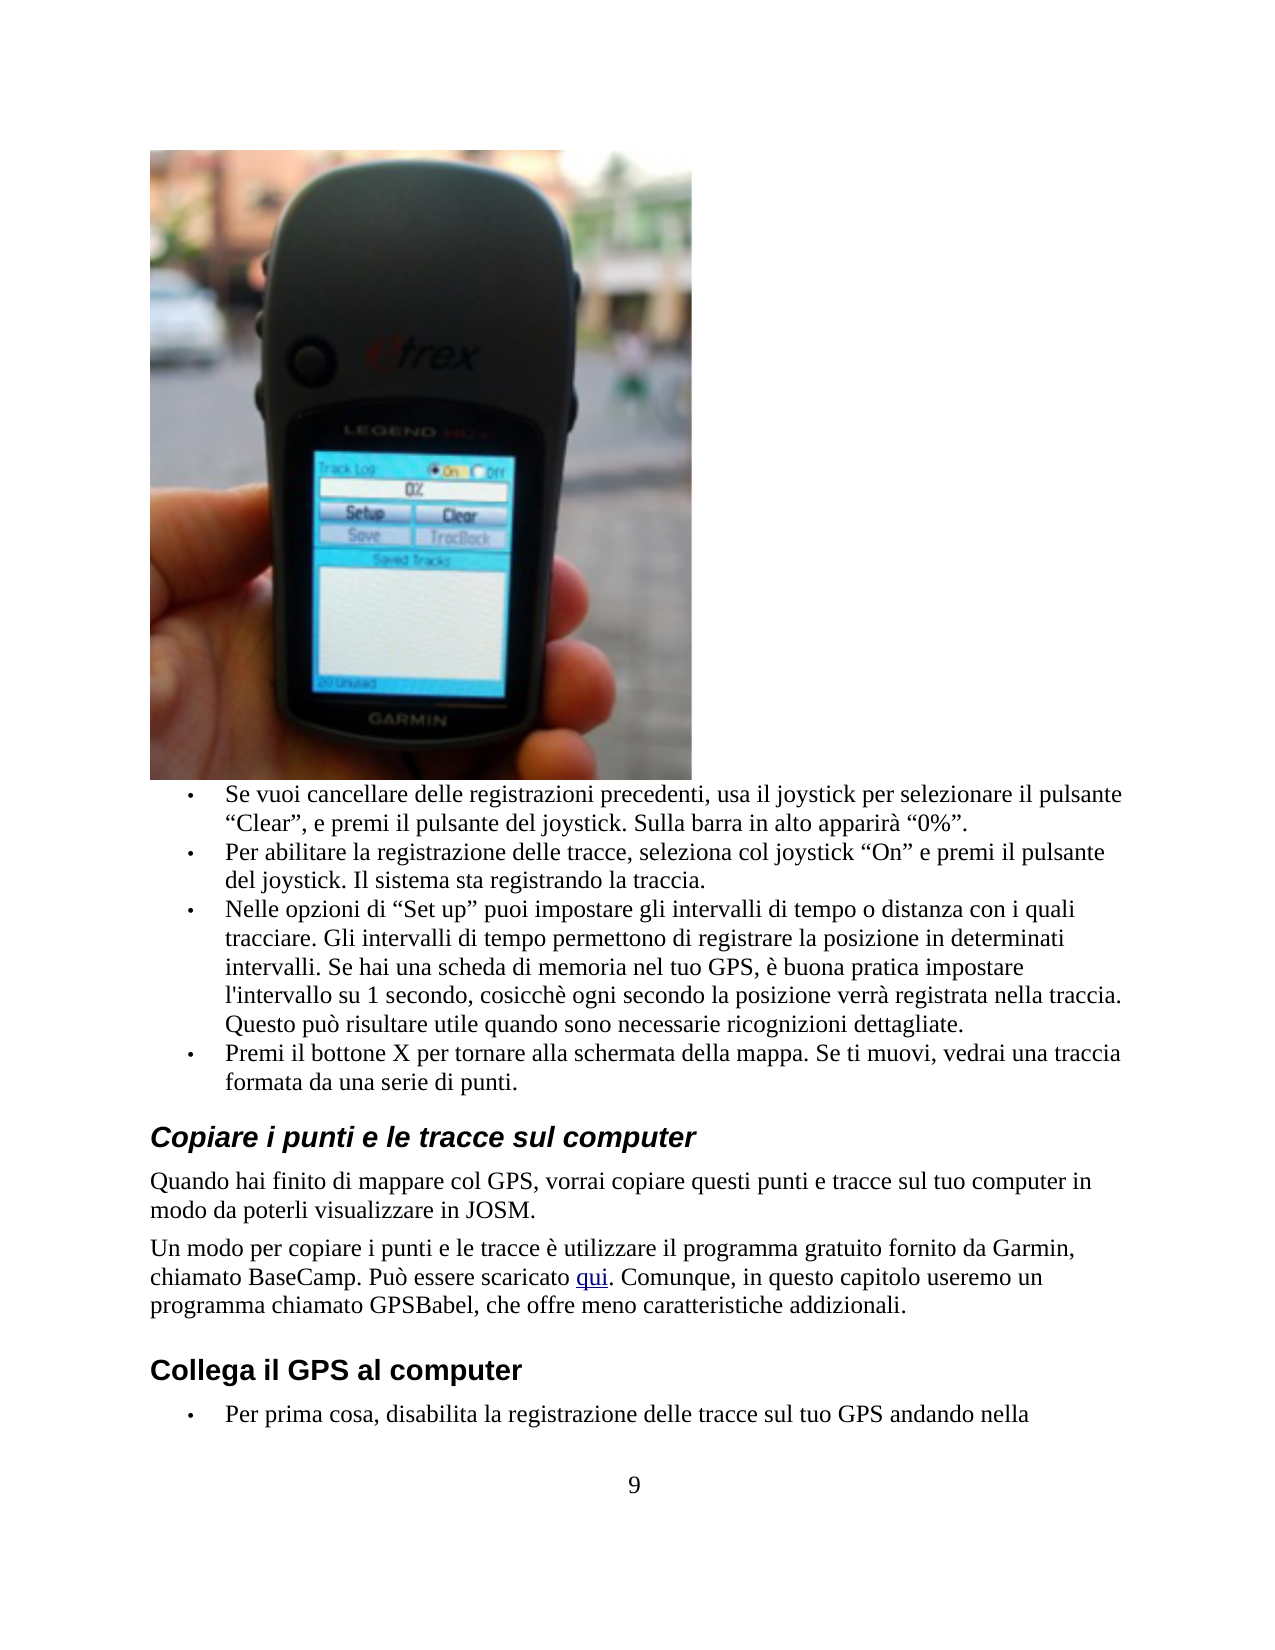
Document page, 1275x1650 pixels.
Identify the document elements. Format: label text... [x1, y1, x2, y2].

list Per prima cosa, disabilita la registrazione delle tracce sul tuo GPS andando nella [187, 1399, 1125, 1428]
text Un modo per copiare i punti e le tracce è utilizzare il programma gratuito fornito da Garmin, chiamato BaseCamp. Può essere scaricato qui. Comunque, in questo capitolo useremo un programma chiamato GPSBabel, che offre meno caratteristiche addizionali. [150, 1233, 1125, 1319]
list Se vuoi cancellare delle registrazioni precedenti, usa il joystick per selezionare il pulsante “Clear”, e premi il pulsante del joystick. Sulla barra in alto apparirà “0%”. [187, 779, 1125, 837]
picture [150, 150, 692, 780]
list Per abilitare la registrazione delle tracce, seleziona col joystick “On” e premi il pulsante del joystick. Il sistema sta registrando la traccia. [187, 837, 1125, 894]
text Quando hai finito di mappare col GPS, vorrai copiare questi punti e tracce sul tuo computer in modo da poterli visualizzare in JOSM. [150, 1166, 1125, 1224]
list Premi il bottone X per tornare alla schermata della mappa. Se ti muovi, vedrai una traccia formata da una serie di punti. [187, 1038, 1125, 1095]
subtitle Collega il GPS al computer [150, 1353, 1125, 1387]
list Nelle opzioni di “Set up” puoi impostare gli intervalli di tempo o distanza con i quali tracciare. Gli intervalli di tempo permettono di registrare la posizione in determinati intervalli. Se hai una scheda di memoria nel tuo GPS, è buona pratica impostare l'intervallo su 1 secondo, cosicchè ogni secondo la posizione verrà registrata nella traccia. Questo può risultare utile quando sono necessarie ricognizioni dettagliate. [187, 894, 1125, 1038]
subtitle Copiare i punti e le tracce sul computer [150, 1120, 1125, 1154]
